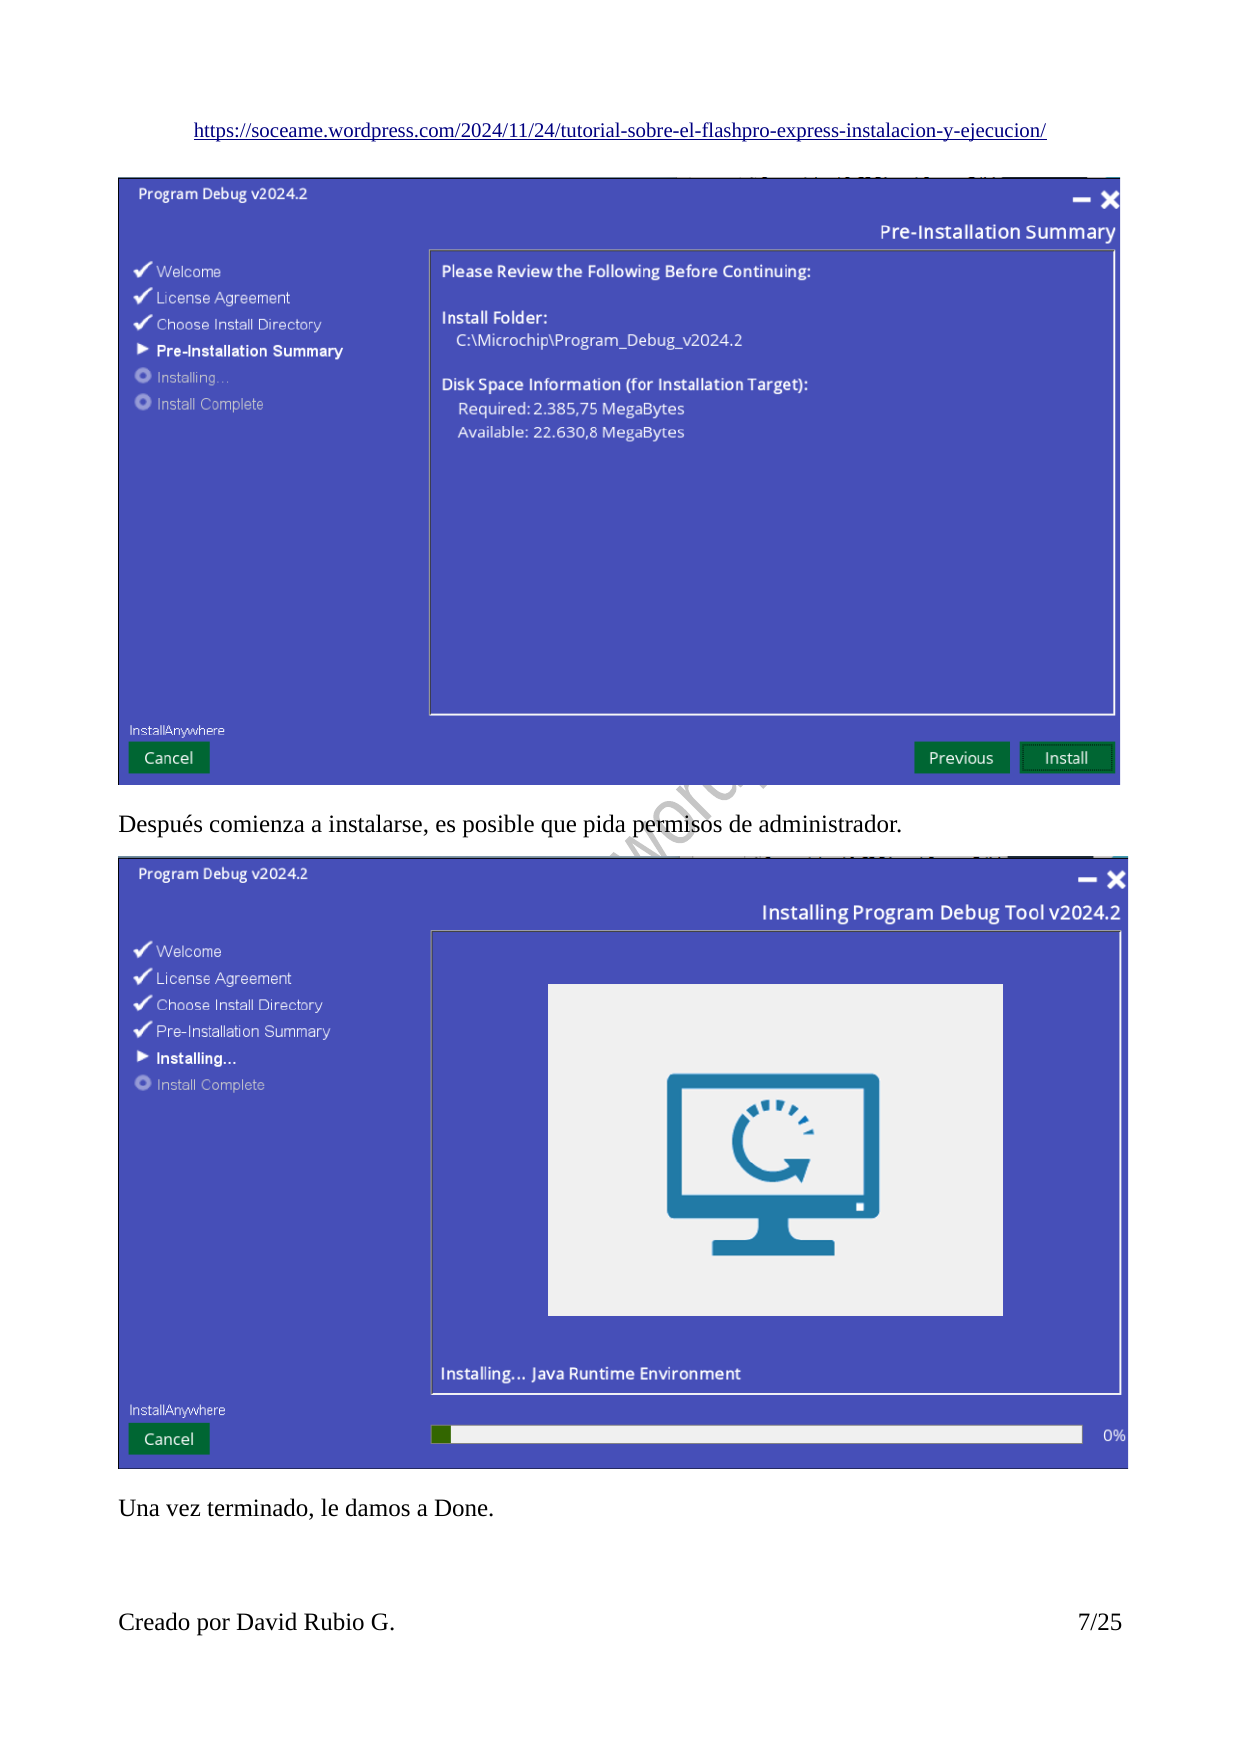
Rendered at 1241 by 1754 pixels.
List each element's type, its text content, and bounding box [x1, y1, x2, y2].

text Después comienza a instalarse, es posible que pida permisos de administrador. [118, 809, 655, 838]
text Después comienza a instalarse, es posible que pida permisos de administrador. [686, 809, 1122, 838]
text Una vez terminado, le damos a Done. [118, 1493, 1122, 1522]
picture [118, 856, 1129, 1469]
picture [118, 177, 1121, 785]
